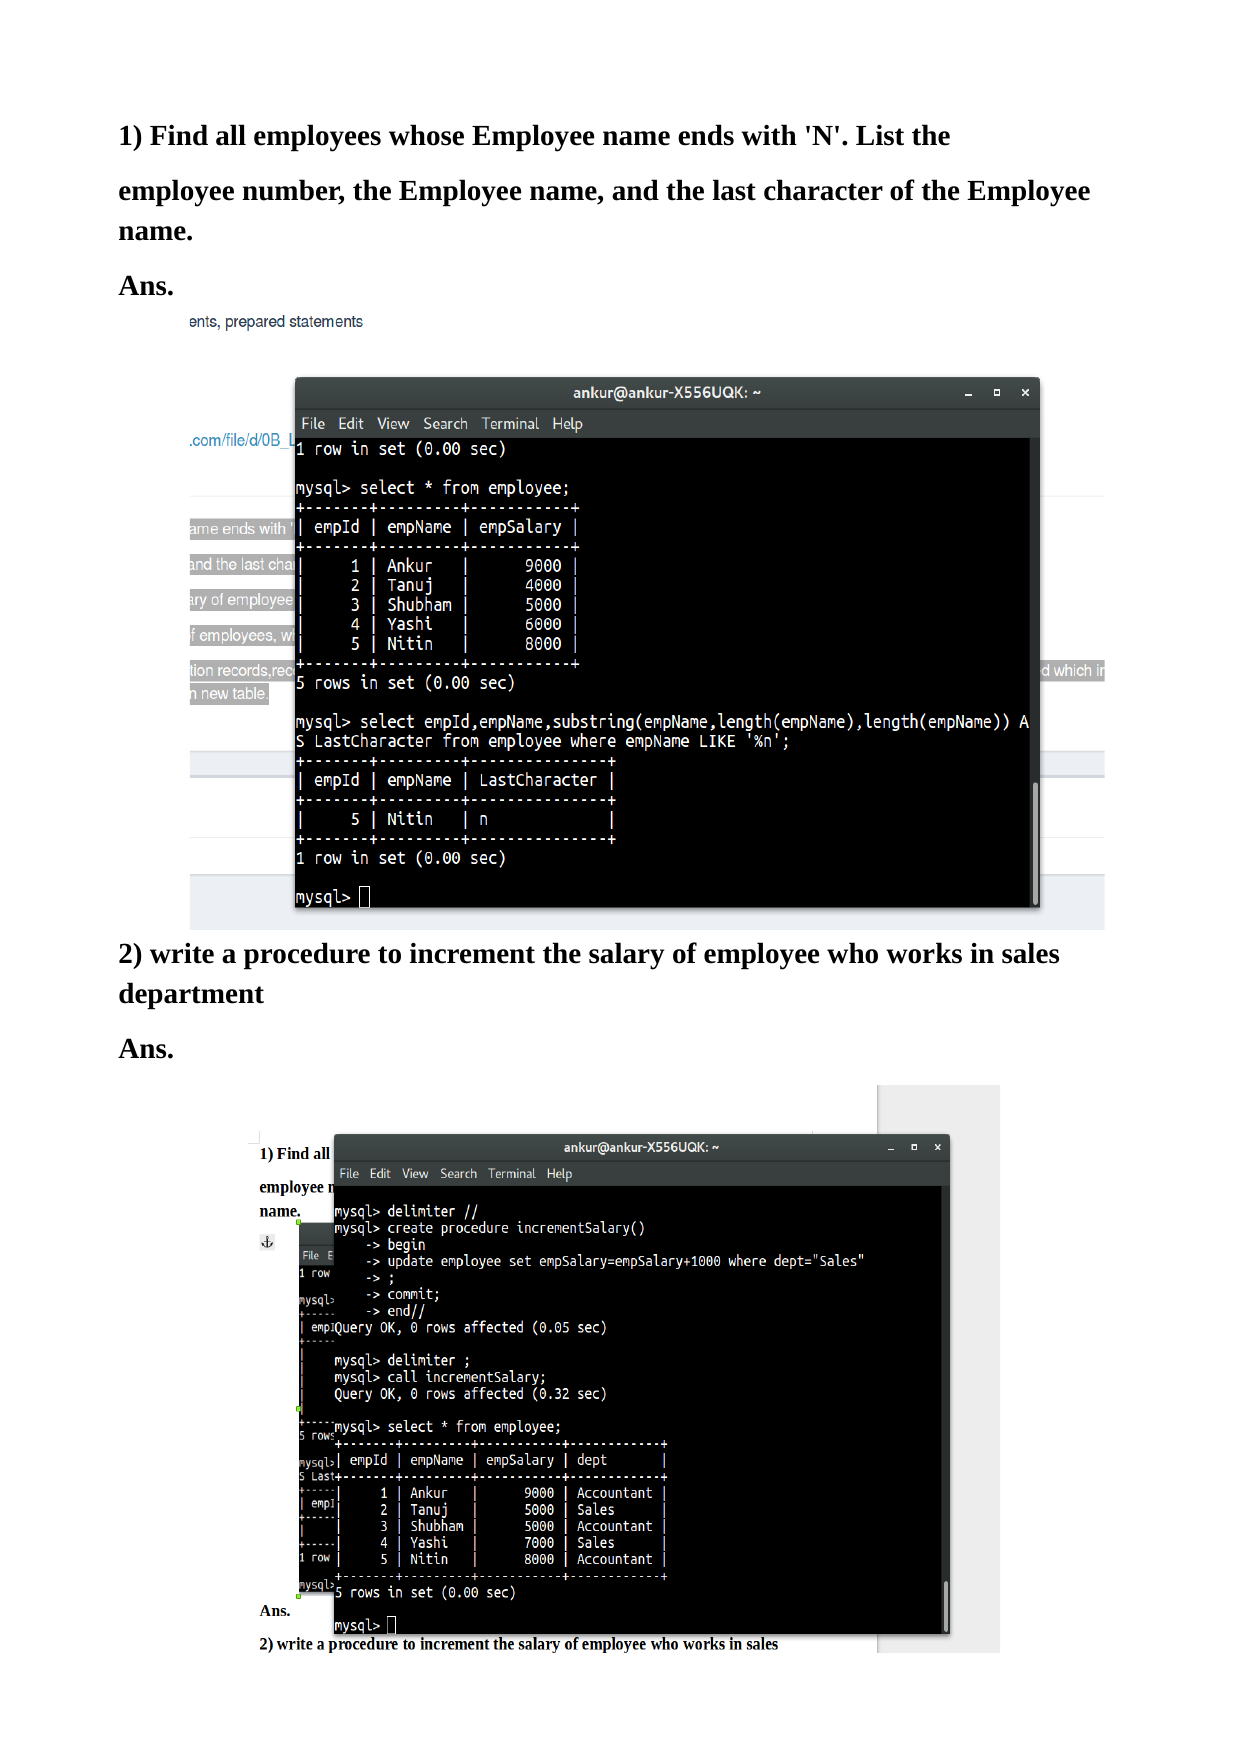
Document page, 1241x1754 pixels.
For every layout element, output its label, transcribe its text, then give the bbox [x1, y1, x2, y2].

text 1) Find all employees whose Employee name ends with 'N'. List the [118, 118, 1122, 152]
text 2) write a procedure to increment the salary of employee who works in sales department [118, 323, 1122, 1009]
text employee number, the Employee name, and the last character of the Employee name. [118, 173, 1122, 247]
picture [189, 307, 1105, 930]
picture [240, 1085, 1001, 1653]
text Ans. [118, 268, 1122, 301]
text Ans. [118, 1031, 1122, 1064]
